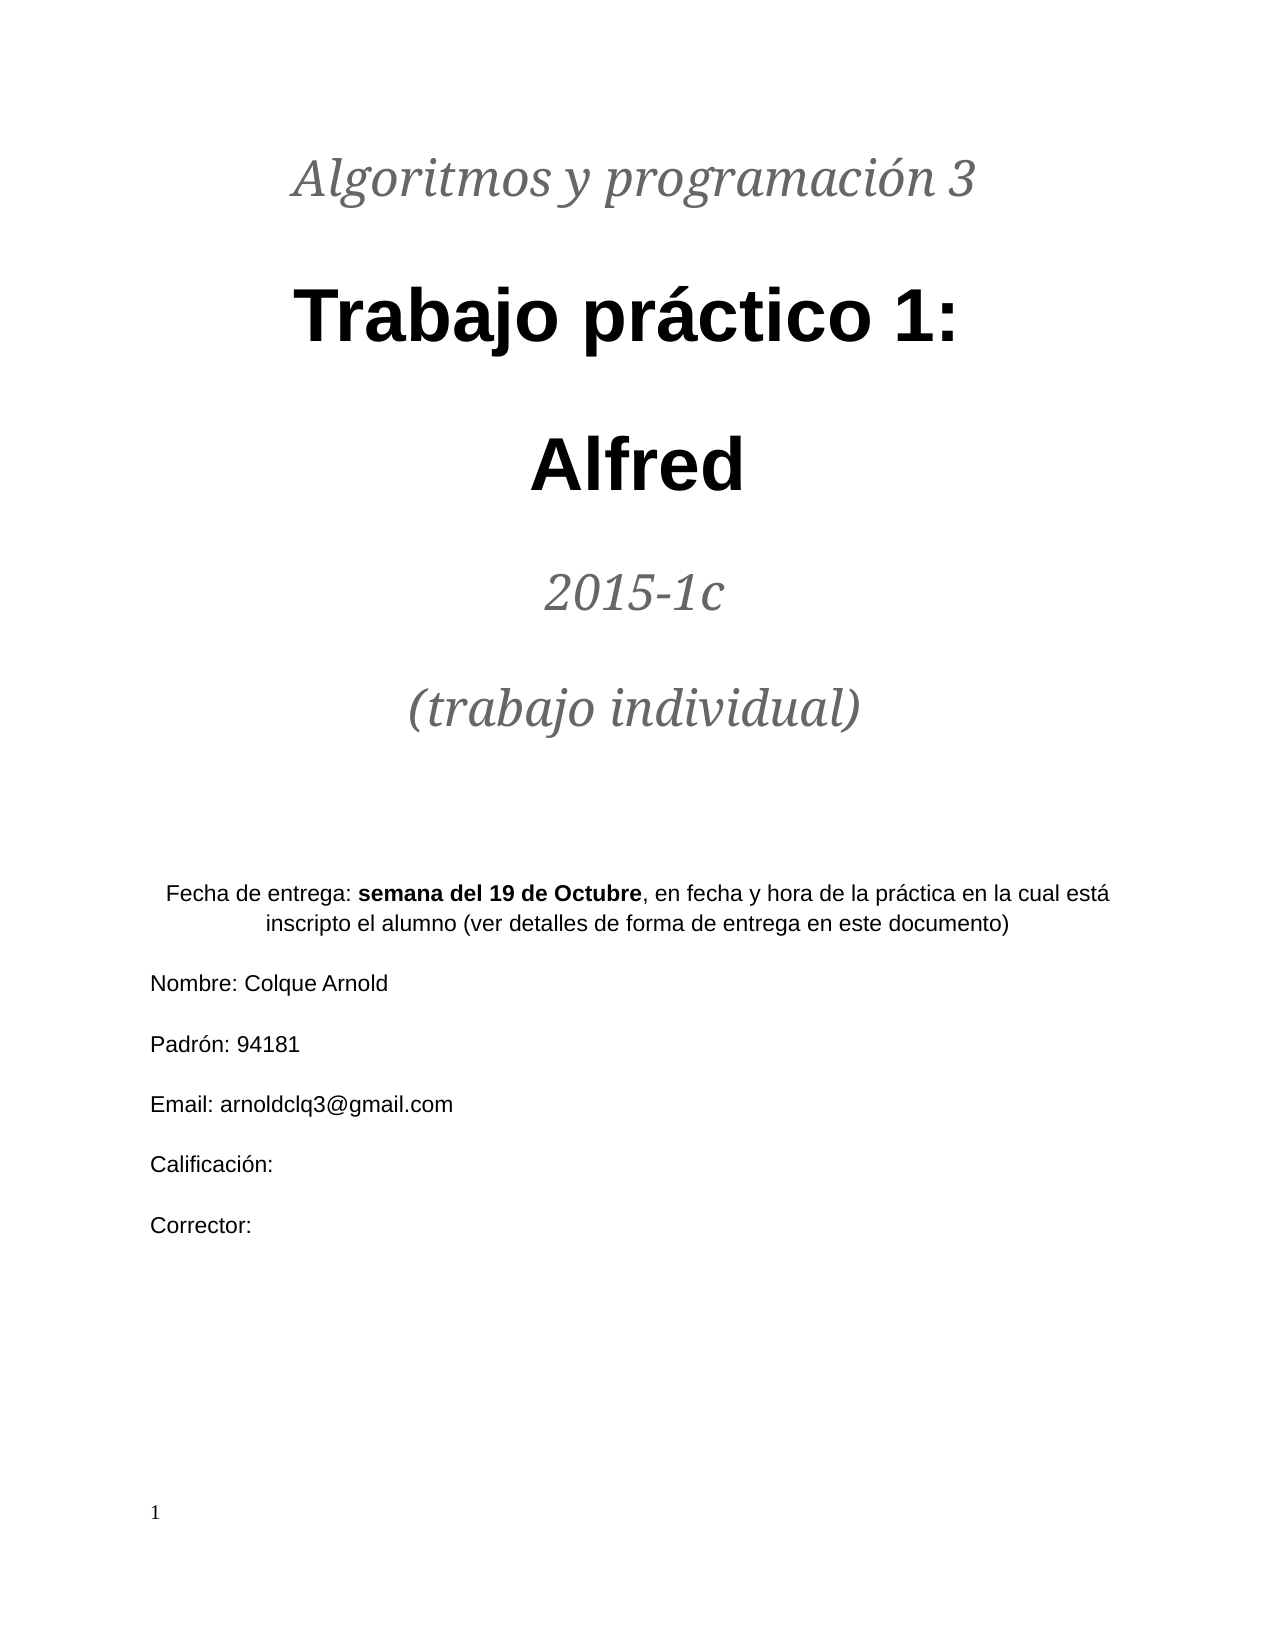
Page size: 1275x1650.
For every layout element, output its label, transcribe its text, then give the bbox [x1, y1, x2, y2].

text Algoritmos y programación 3 [150, 143, 1125, 211]
text Email: arnoldclq3@gmail.com [150, 1091, 1125, 1117]
text Nombre: Colque Arnold [150, 970, 1125, 997]
text 2015-1c [150, 557, 1125, 625]
text Fecha de entrega: semana del 19 de Octubre, en fecha y hora de la práctica en la cual está inscripto el alumno (ver detalles de forma de entrega en este documento) [150, 879, 1125, 936]
text (trabajo individual) [150, 673, 1125, 741]
text Padrón: 94181 [150, 1031, 1125, 1057]
text Trabajo práctico 1: [150, 271, 1125, 357]
text Corrector: [150, 1212, 1125, 1238]
text Alfred [150, 420, 1125, 506]
text Calificación: [150, 1151, 1125, 1178]
